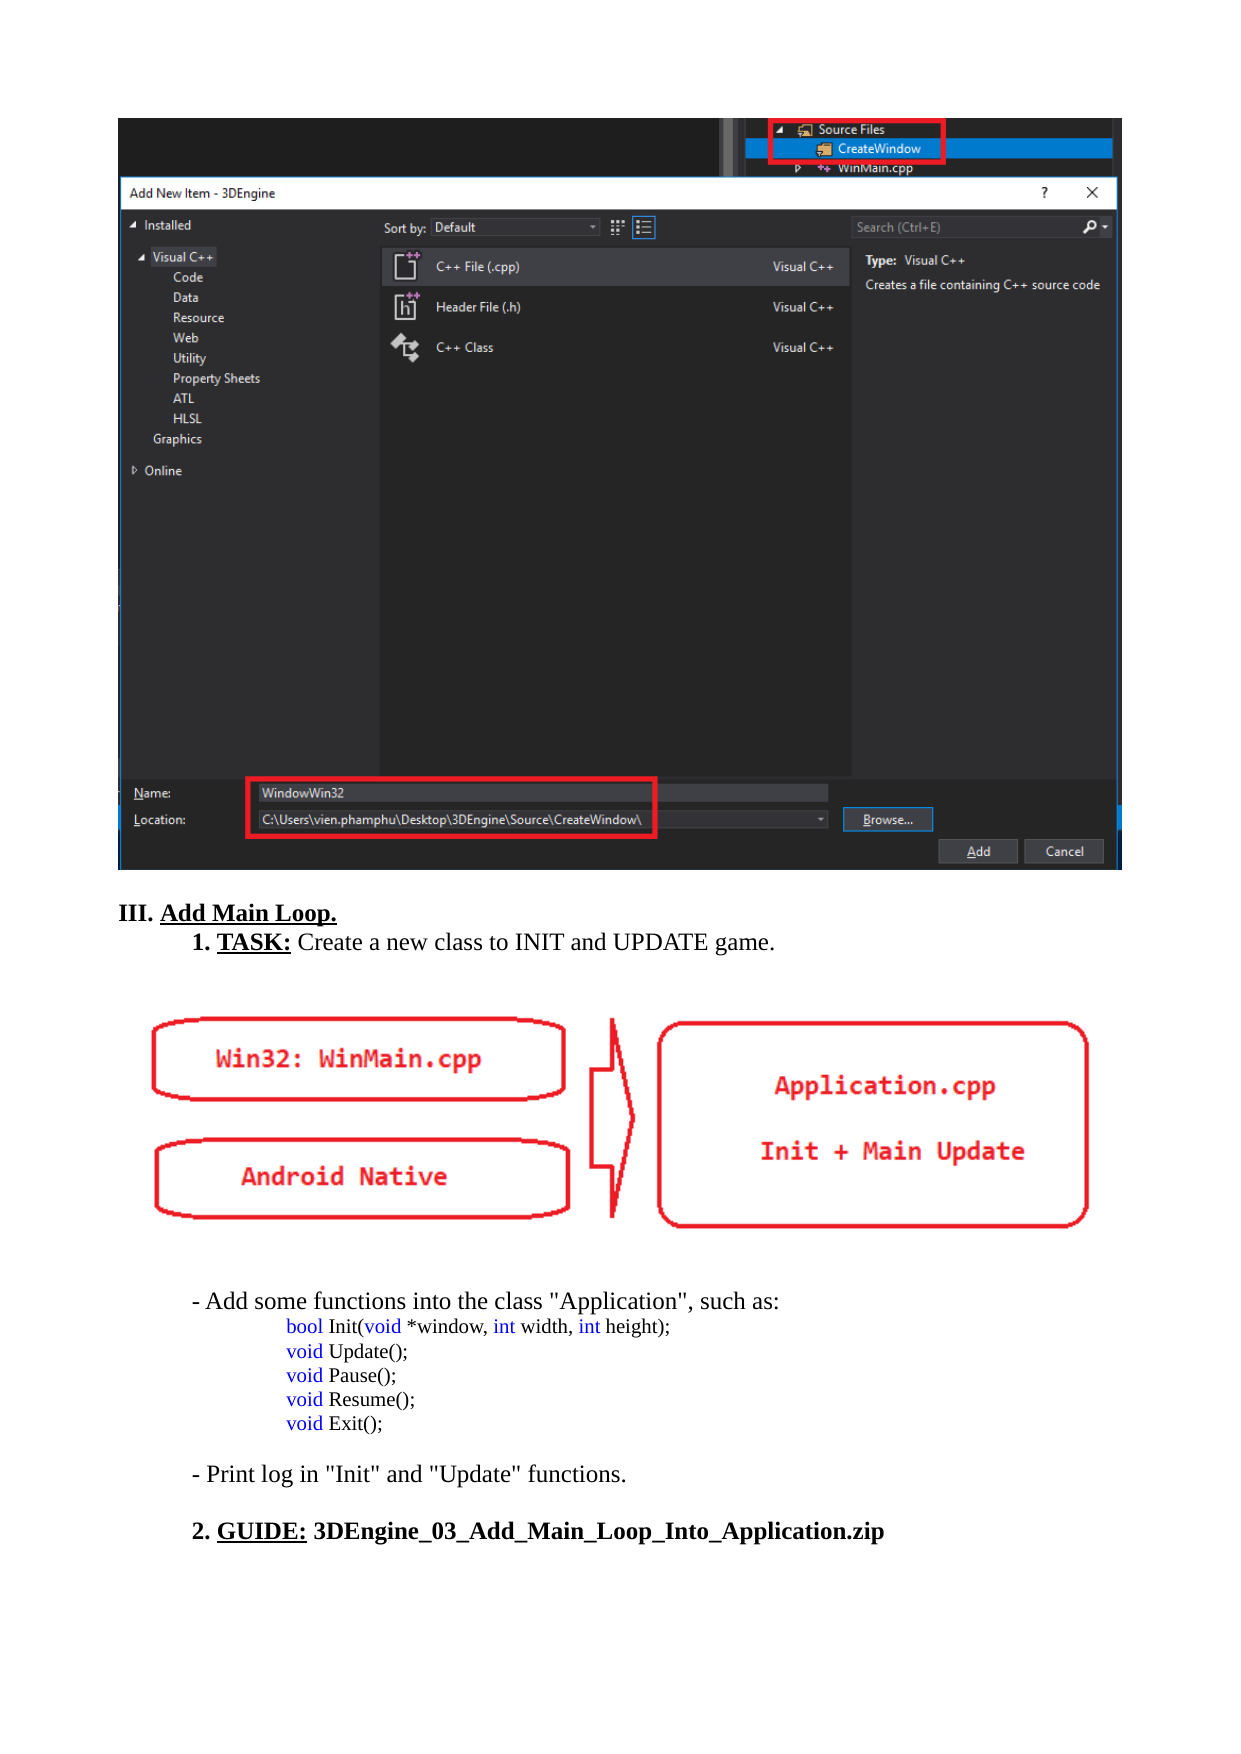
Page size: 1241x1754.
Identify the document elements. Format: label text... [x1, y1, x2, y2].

text void Resume(); [118, 1387, 1122, 1411]
text void Exit(); [118, 1411, 1122, 1435]
text - Print log in "Init" and "Update" functions. [118, 1459, 1122, 1488]
text - Add some functions into the class "Application", such as: [118, 1286, 1122, 1314]
text bool Init(void *window, int width, int height); [118, 1314, 1122, 1338]
text III. Add Main Loop. [118, 898, 1122, 927]
text void Pause(); [118, 1363, 1122, 1387]
text 1. TASK: Create a new class to INIT and UPDATE game. [118, 927, 1122, 956]
text 2. GUIDE: 3DEngine_03_Add_Main_Loop_Into_Application.zip [118, 1516, 1122, 1545]
text void Update(); [118, 1338, 1122, 1363]
